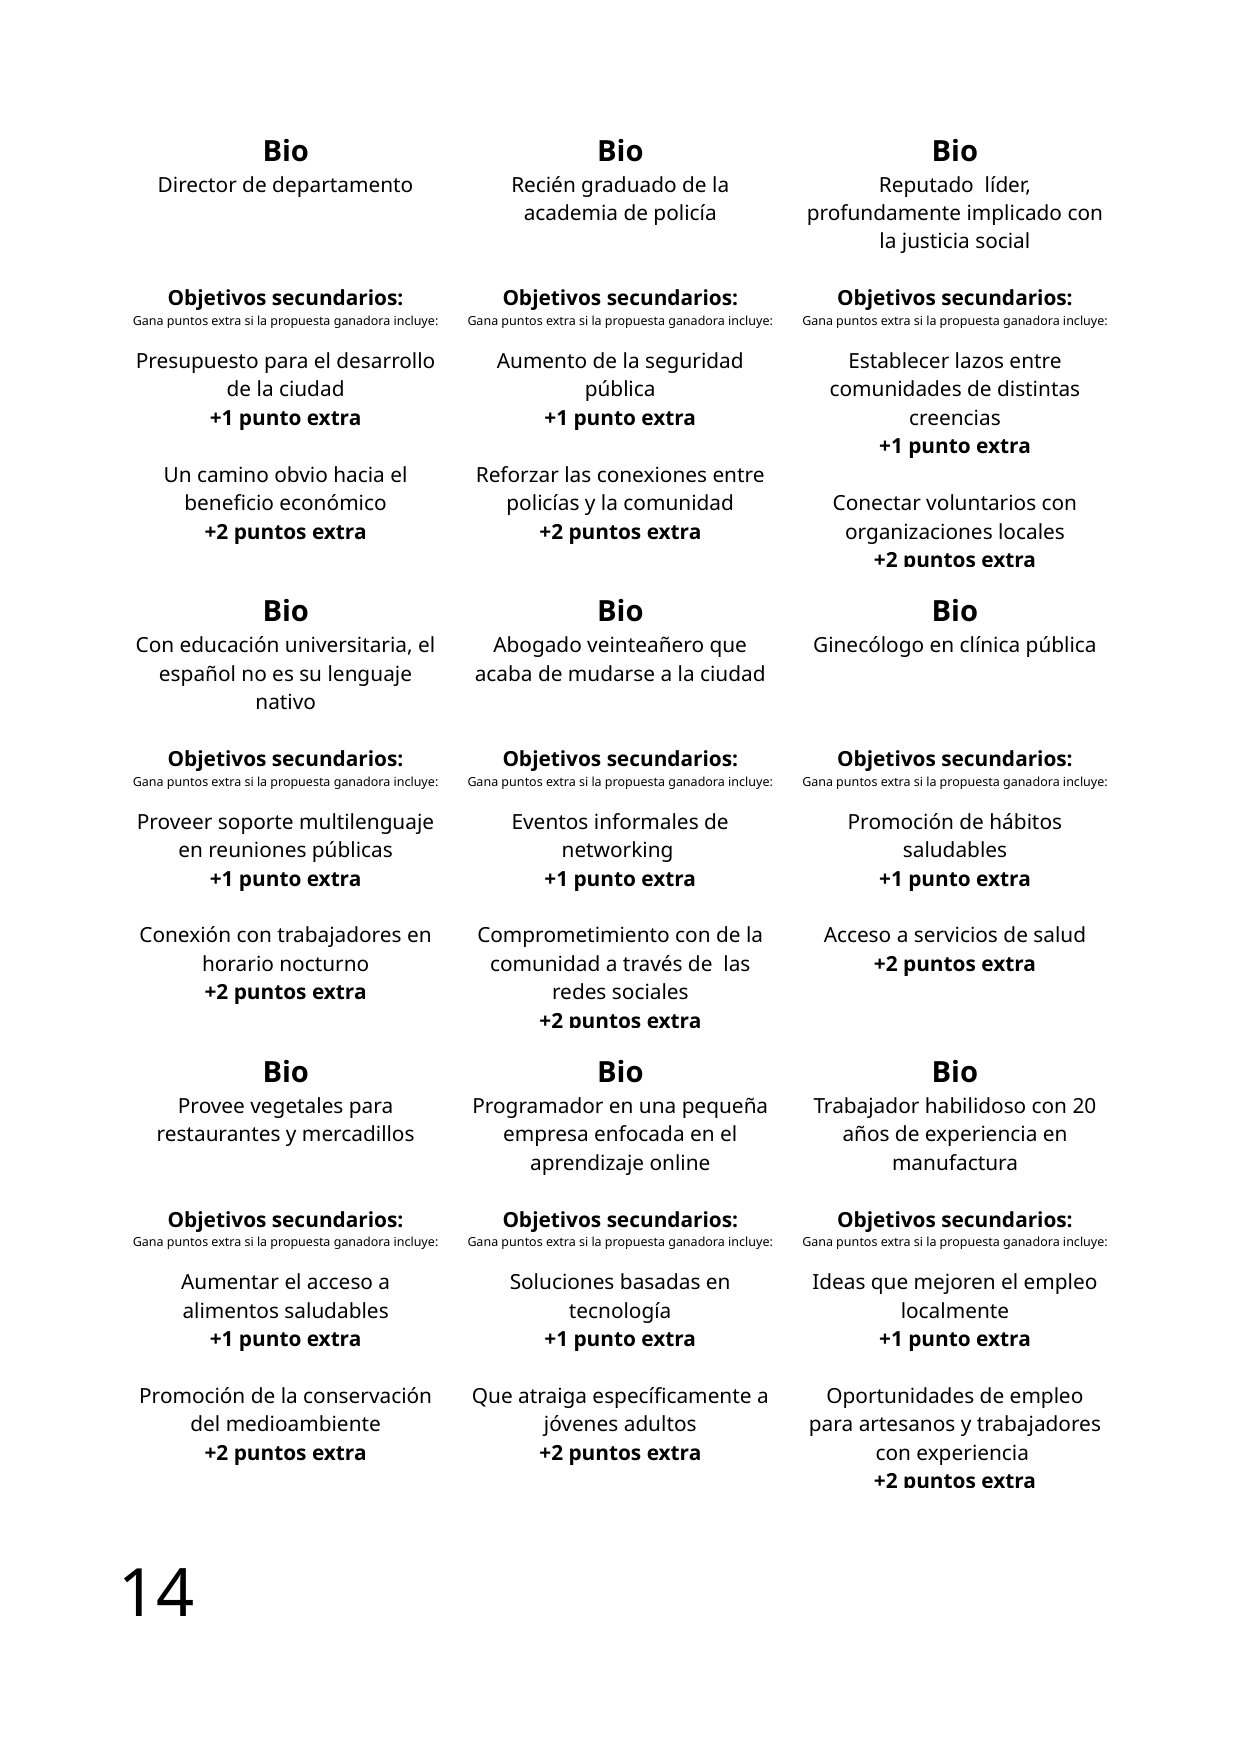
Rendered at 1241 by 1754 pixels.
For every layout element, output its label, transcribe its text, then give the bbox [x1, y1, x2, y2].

table_header Bio Director de departamento Objetivos secundarios: Gana puntos extra si la propuesta ganadora incluye: Presupuesto para el desarrollo de la ciudad +1 punto extra Un camino obvio hacia el beneficio económico +2 puntos extra [118, 118, 453, 579]
table_cell Bio Programador en una pequeña empresa enfocada en el aprendizaje online Objetivos secundarios: Gana puntos extra si la propuesta ganadora incluye: Soluciones basadas en tecnología +1 punto extra Que atraiga específicamente a jóvenes adultos +2 puntos extra [453, 1039, 787, 1500]
table_cell Bio Abogado veinteañero que acaba de mudarse a la ciudad Objetivos secundarios: Gana puntos extra si la propuesta ganadora incluye: Eventos informales de networking +1 punto extra Comprometimiento con de la comunidad a través de las redes sociales +2 puntos extra [453, 579, 787, 1039]
table_header Bio Recién graduado de la academia de policía Objetivos secundarios: Gana puntos extra si la propuesta ganadora incluye: Aumento de la seguridad pública +1 punto extra Reforzar las conexiones entre policías y la comunidad +2 puntos extra [453, 118, 787, 579]
table_cell Bio Con educación universitaria, el español no es su lenguaje nativo Objetivos secundarios: Gana puntos extra si la propuesta ganadora incluye: Proveer soporte multilenguaje en reuniones públicas +1 punto extra Conexión con trabajadores en horario nocturno +2 puntos extra [118, 579, 453, 1039]
table_header Bio Reputado líder, profundamente implicado con la justicia social Objetivos secundarios: Gana puntos extra si la propuesta ganadora incluye: Establecer lazos entre comunidades de distintas creencias +1 punto extra Conectar voluntarios con organizaciones locales +2 puntos extra [788, 118, 1122, 579]
table_cell Bio Provee vegetales para restaurantes y mercadillos Objetivos secundarios: Gana puntos extra si la propuesta ganadora incluye: Aumentar el acceso a alimentos saludables +1 punto extra Promoción de la conservación del medioambiente +2 puntos extra [118, 1039, 453, 1500]
table_cell Bio Ginecólogo en clínica pública Objetivos secundarios: Gana puntos extra si la propuesta ganadora incluye: Promoción de hábitos saludables +1 punto extra Acceso a servicios de salud +2 puntos extra [788, 579, 1122, 1039]
table_cell Bio Trabajador habilidoso con 20 años de experiencia en manufactura Objetivos secundarios: Gana puntos extra si la propuesta ganadora incluye: Ideas que mejoren el empleo localmente +1 punto extra Oportunidades de empleo para artesanos y trabajadores con experiencia +2 puntos extra [788, 1039, 1122, 1500]
